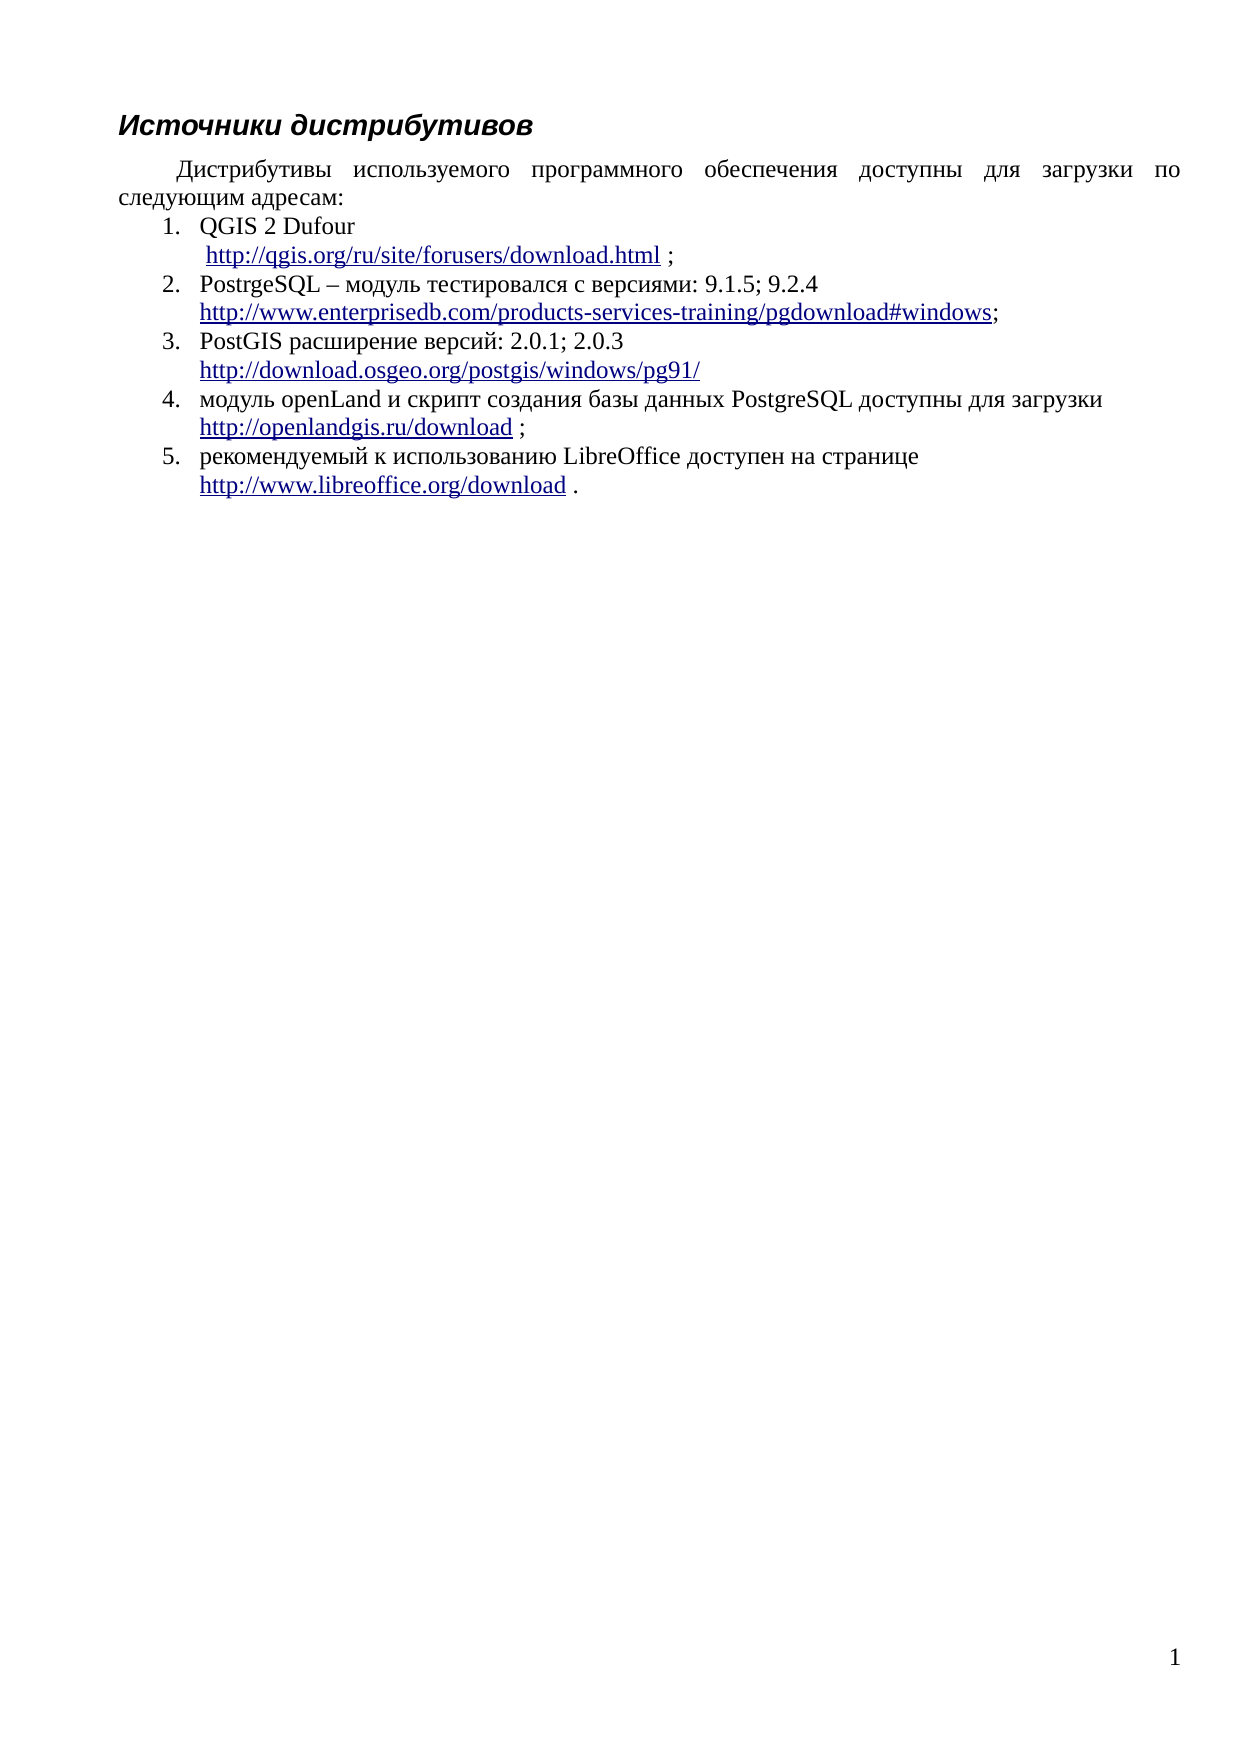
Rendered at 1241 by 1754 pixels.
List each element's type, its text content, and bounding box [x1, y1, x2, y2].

list http://www.libreoffice.org/download . [162, 470, 1181, 499]
list PostGIS расширение версий: 2.0.1; 2.0.3 [162, 326, 1181, 355]
subtitle Источники дистрибутивов [118, 108, 1181, 141]
list PostrgeSQL – модуль тестировался с версиями: 9.1.5; 9.2.4 [162, 269, 1181, 297]
list QGIS 2 Dufour [162, 211, 1181, 240]
list http://download.osgeo.org/postgis/windows/pg91/ [162, 355, 1181, 384]
list рекомендуемый к использованию LibreOffice доступен на странице [162, 441, 1181, 470]
list http://www.enterprisedb.com/products-services-training/pgdownload#windows; [162, 297, 1181, 326]
list модуль openLand и скрипт создания базы данных PostgreSQL доступны для загрузки [162, 384, 1181, 412]
list http://openlandgis.ru/download ; [162, 412, 1181, 441]
text Дистрибутивы используемого программного обеспечения доступны для загрузки по следующим адресам: [118, 154, 1181, 211]
list http://qgis.org/ru/site/forusers/download.html ; [162, 240, 1181, 269]
